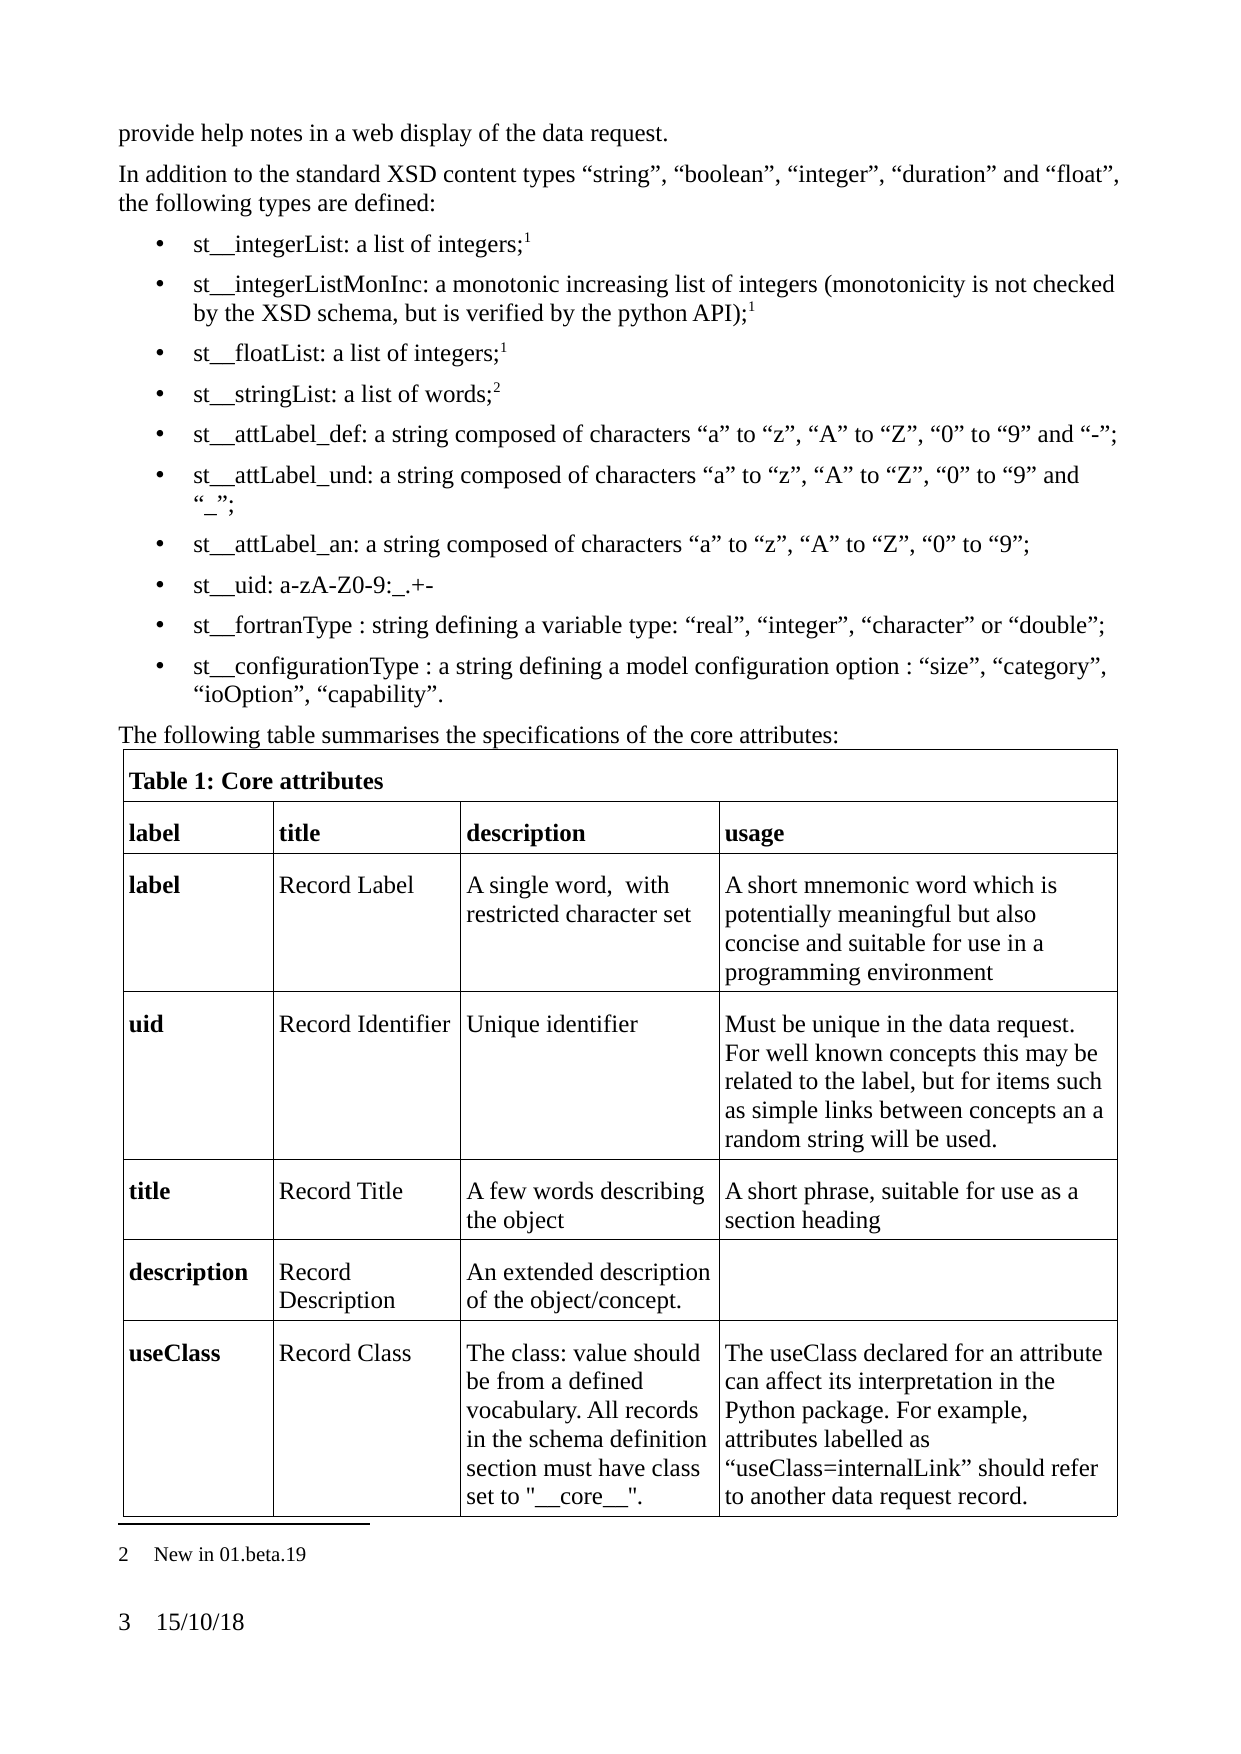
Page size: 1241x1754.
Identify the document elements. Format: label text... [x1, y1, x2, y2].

list New in 01.beta.19 [118, 1542, 1122, 1566]
table_cell Record Title [274, 1160, 460, 1239]
table_cell The class: value should be from a defined vocabulary. All records in the schema definition section must have class set to ''__core__''. [461, 1321, 719, 1516]
table_cell The useClass declared for an attribute can affect its interpretation in the Python package. For example, attributes labelled as “useClass=internalLink” should refer to another data request record. [720, 1321, 1117, 1516]
list st__uid: a-zA-Z0-9:_.+- [156, 570, 1122, 598]
table_cell label [124, 854, 273, 991]
table_cell description [461, 802, 719, 853]
text provide help notes in a web display of the data request. [118, 118, 1122, 147]
text The following table summarises the specifications of the core attributes: [118, 720, 1122, 749]
table_cell uid [124, 992, 273, 1158]
table_cell Must be unique in the data request. For well known concepts this may be related to the label, but for items such as simple links between concepts an a random string will be used. [720, 992, 1117, 1158]
table_header Table 1: Core attributes [124, 750, 1117, 801]
table_cell [720, 1240, 1117, 1320]
list st__configurationType : a string defining a model configuration option : “size”, “category”, “ioOption”, “capability”. [156, 651, 1122, 708]
list st__stringList: a list of words; [156, 379, 1122, 408]
table_cell label [124, 802, 273, 853]
list st__floatList: a list of integers;1 [156, 338, 1122, 367]
table_cell Unique identifier [461, 992, 719, 1158]
list st__attLabel_und: a string composed of characters “a” to “z”, “A” to “Z”, “0” to “9” and “_”; [156, 460, 1122, 517]
list st__integerListMonInc: a monotonic increasing list of integers (monotonicity is not checked by the XSD schema, but is verified by the python API);1 [156, 269, 1122, 327]
table_cell Record Label [274, 854, 460, 991]
list st__attLabel_an: a string composed of characters “a” to “z”, “A” to “Z”, “0” to “9”; [156, 529, 1122, 558]
table_cell A short phrase, suitable for use as a section heading [720, 1160, 1117, 1239]
list st__fortranType : string defining a variable type: “real”, “integer”, “character” or “double”; [156, 610, 1122, 639]
table_cell Record Description [274, 1240, 460, 1320]
table_cell usage [720, 802, 1117, 853]
table_cell Record Class [274, 1321, 460, 1516]
list st__integerList: a list of integers;1 [156, 229, 1122, 257]
table_cell title [124, 1160, 273, 1239]
table_cell A short mnemonic word which is potentially meaningful but also concise and suitable for use in a programming environment [720, 854, 1117, 991]
text In addition to the standard XSD content types “string”, “boolean”, “integer”, “duration” and “float”, the following types are defined: [118, 159, 1122, 217]
table_cell description [124, 1240, 273, 1320]
table_cell A few words describing the object [461, 1160, 719, 1239]
table_cell useClass [124, 1321, 273, 1516]
table_cell A single word, with restricted character set [461, 854, 719, 991]
list st__attLabel_def: a string composed of characters “a” to “z”, “A” to “Z”, “0” to “9” and “-”; [156, 419, 1122, 448]
table_cell An extended description of the object/concept. [461, 1240, 719, 1320]
table_cell Record Identifier [274, 992, 460, 1158]
table_cell title [274, 802, 460, 853]
